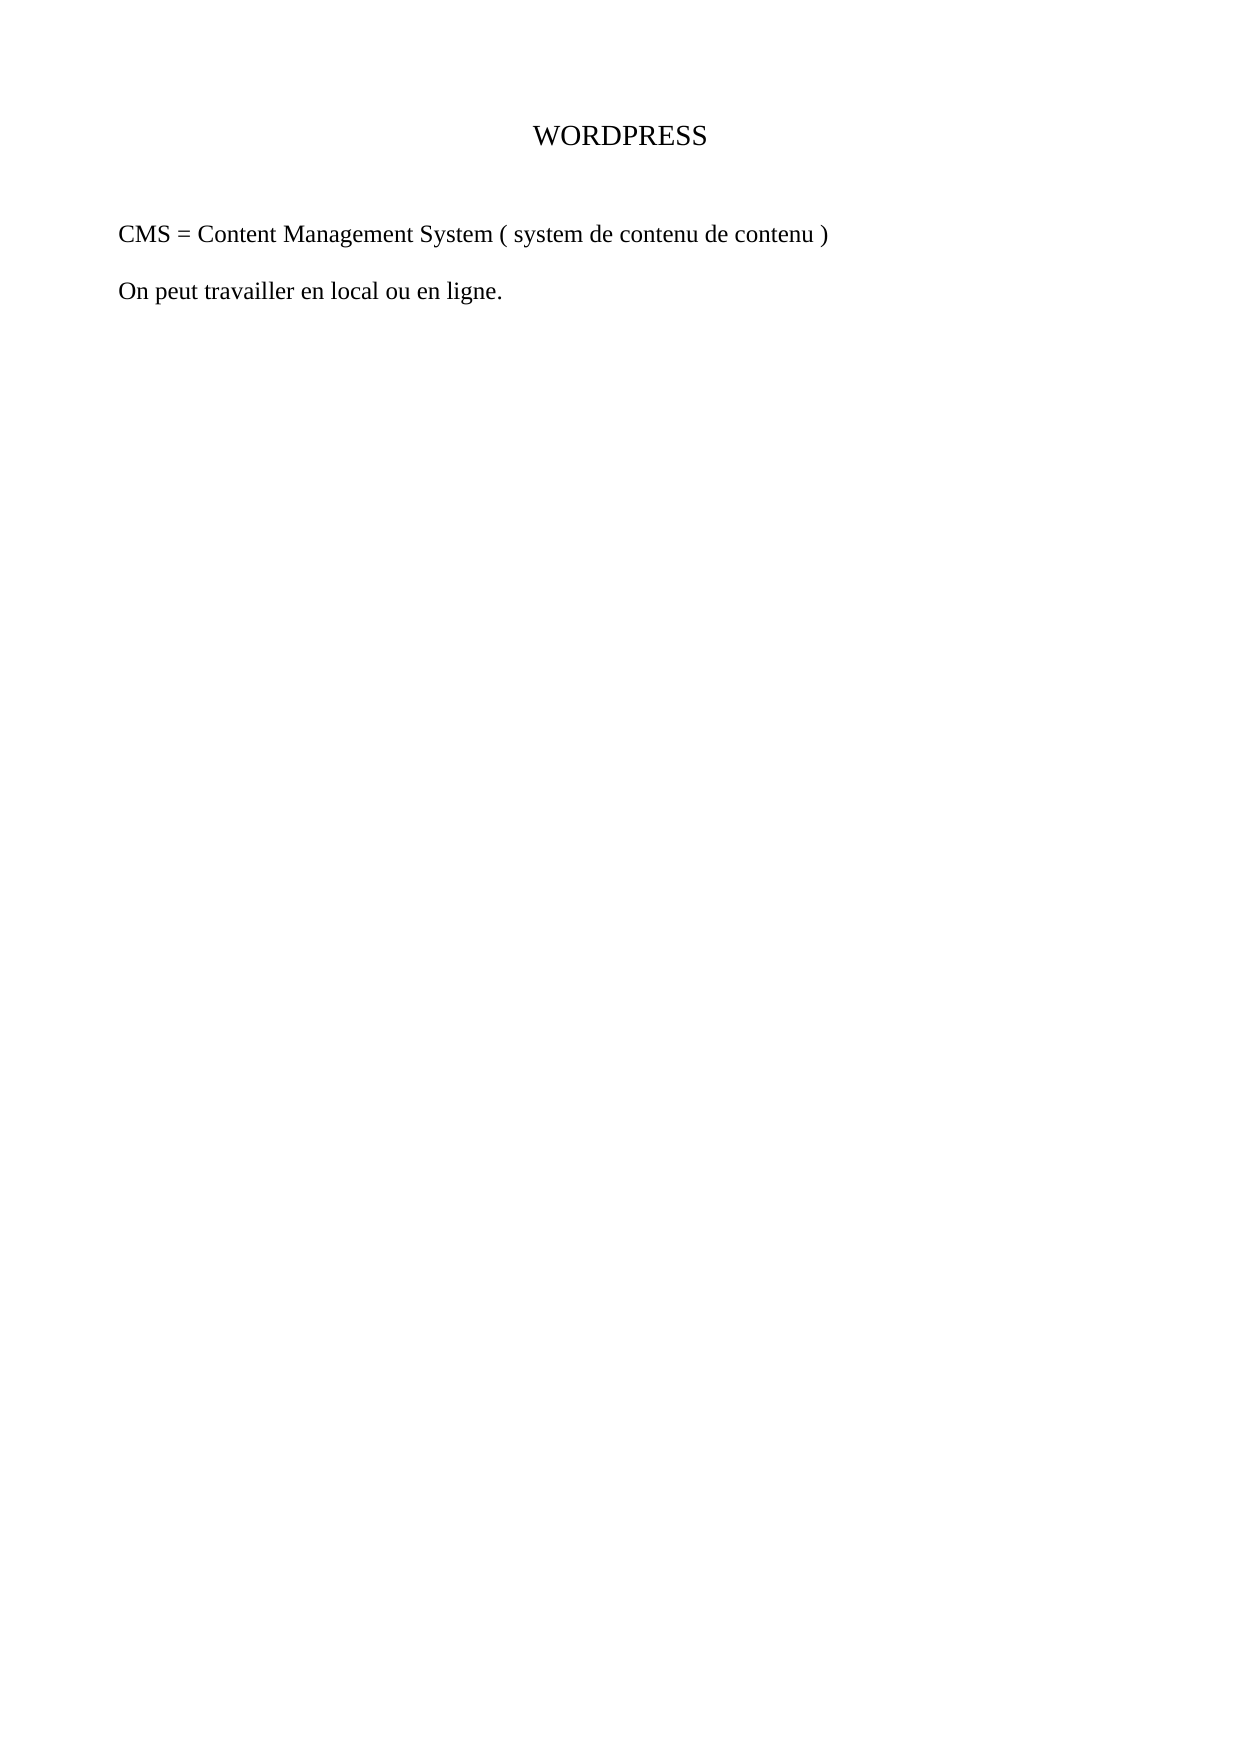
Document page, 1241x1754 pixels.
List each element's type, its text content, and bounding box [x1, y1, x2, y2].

text WORDPRESS [118, 118, 1122, 152]
text CMS = Content Management System ( system de contenu de contenu ) [118, 219, 1122, 247]
text On peut travailler en local ou en ligne. [118, 276, 1122, 305]
